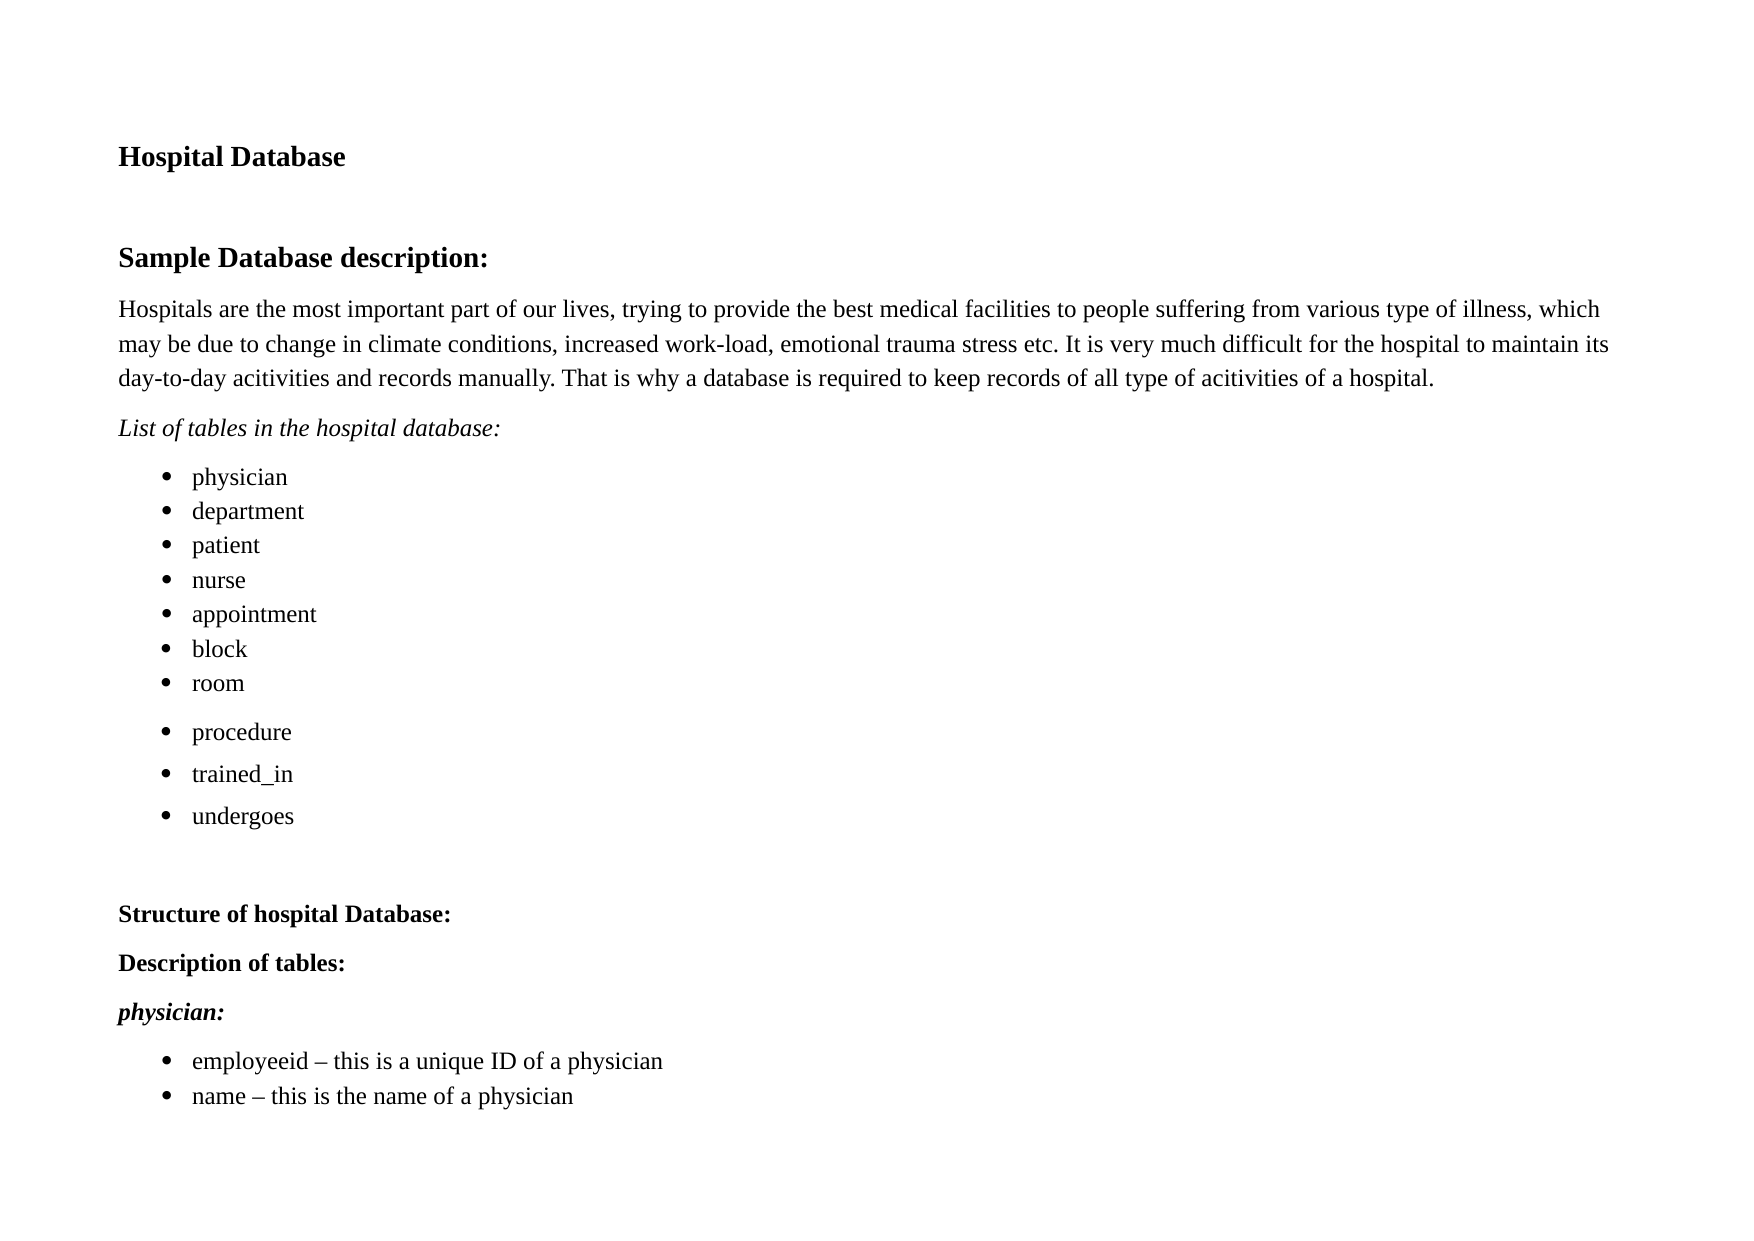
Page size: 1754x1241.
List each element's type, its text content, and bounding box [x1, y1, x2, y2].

list patient [162, 531, 1636, 559]
list name – this is the name of a physician [162, 1081, 1636, 1109]
list block [162, 634, 1636, 663]
list appointment [162, 599, 1636, 628]
text List of tables in the hospital database: [118, 413, 1636, 441]
list procedure [162, 703, 1636, 745]
subtitle Hospital Database [118, 139, 1636, 172]
text Hospitals are the most important part of our lives, trying to provide the best medical facilities to people suffering from various type of illness, which may be due to change in climate conditions, increased work-load, emotional trauma stress etc. It is very much difficult for the hospital to maintain its day-to-day acitivities and records manually. That is why a database is required to keep records of all type of acitivities of a hospital. [118, 294, 1636, 392]
list trained_in [162, 745, 1636, 788]
text Description of tables: [118, 948, 1636, 977]
list department [162, 496, 1636, 525]
list room [162, 668, 1636, 697]
list employeeid – this is a unique ID of a physician [162, 1046, 1636, 1075]
text Sample Database description: [118, 240, 1636, 273]
list physician [162, 462, 1636, 490]
text physician: [118, 997, 1636, 1026]
list nurse [162, 565, 1636, 594]
text Structure of hospital Database: [118, 899, 1636, 928]
list undergoes [162, 788, 1636, 830]
